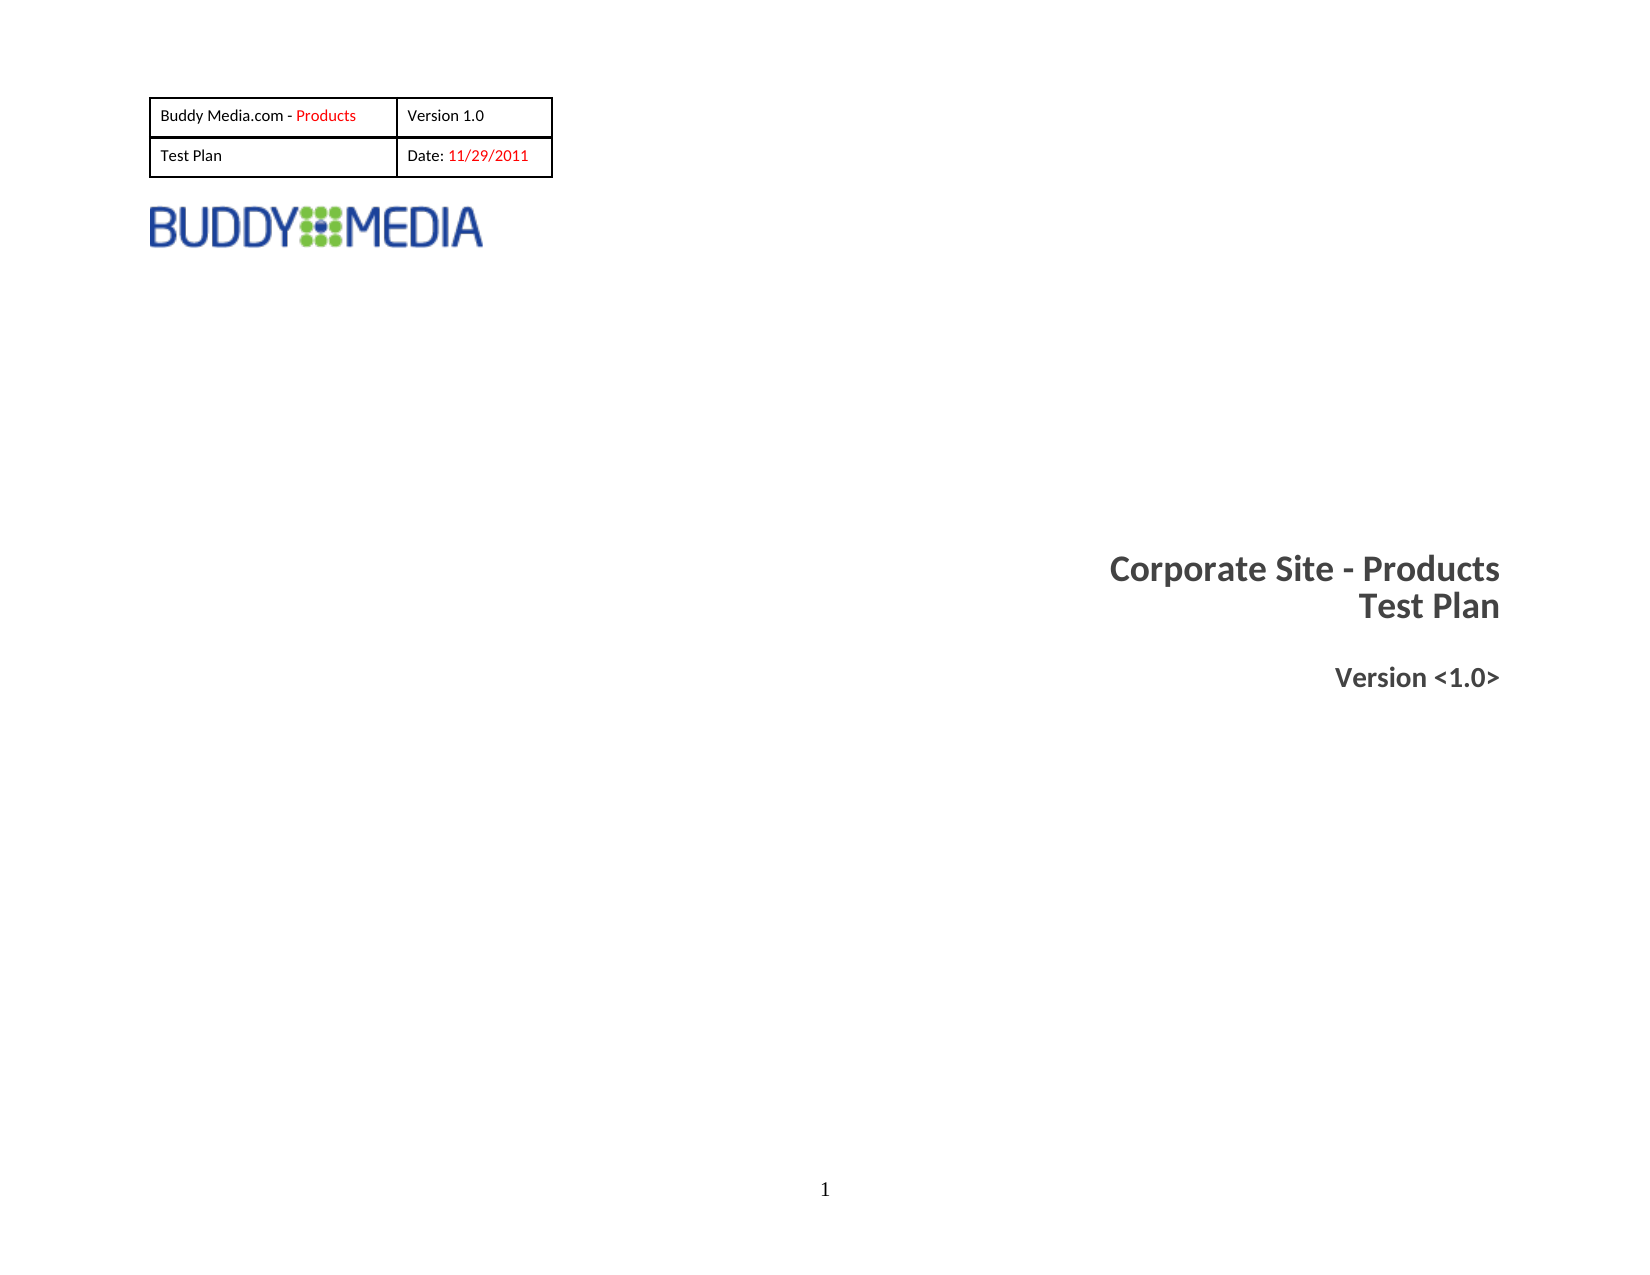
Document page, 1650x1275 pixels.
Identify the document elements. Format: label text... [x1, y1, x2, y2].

text Test Plan [150, 590, 1500, 628]
picture [150, 201, 483, 253]
text Corporate Site - Products [150, 553, 1500, 590]
text Version <1.0> [150, 665, 1500, 694]
